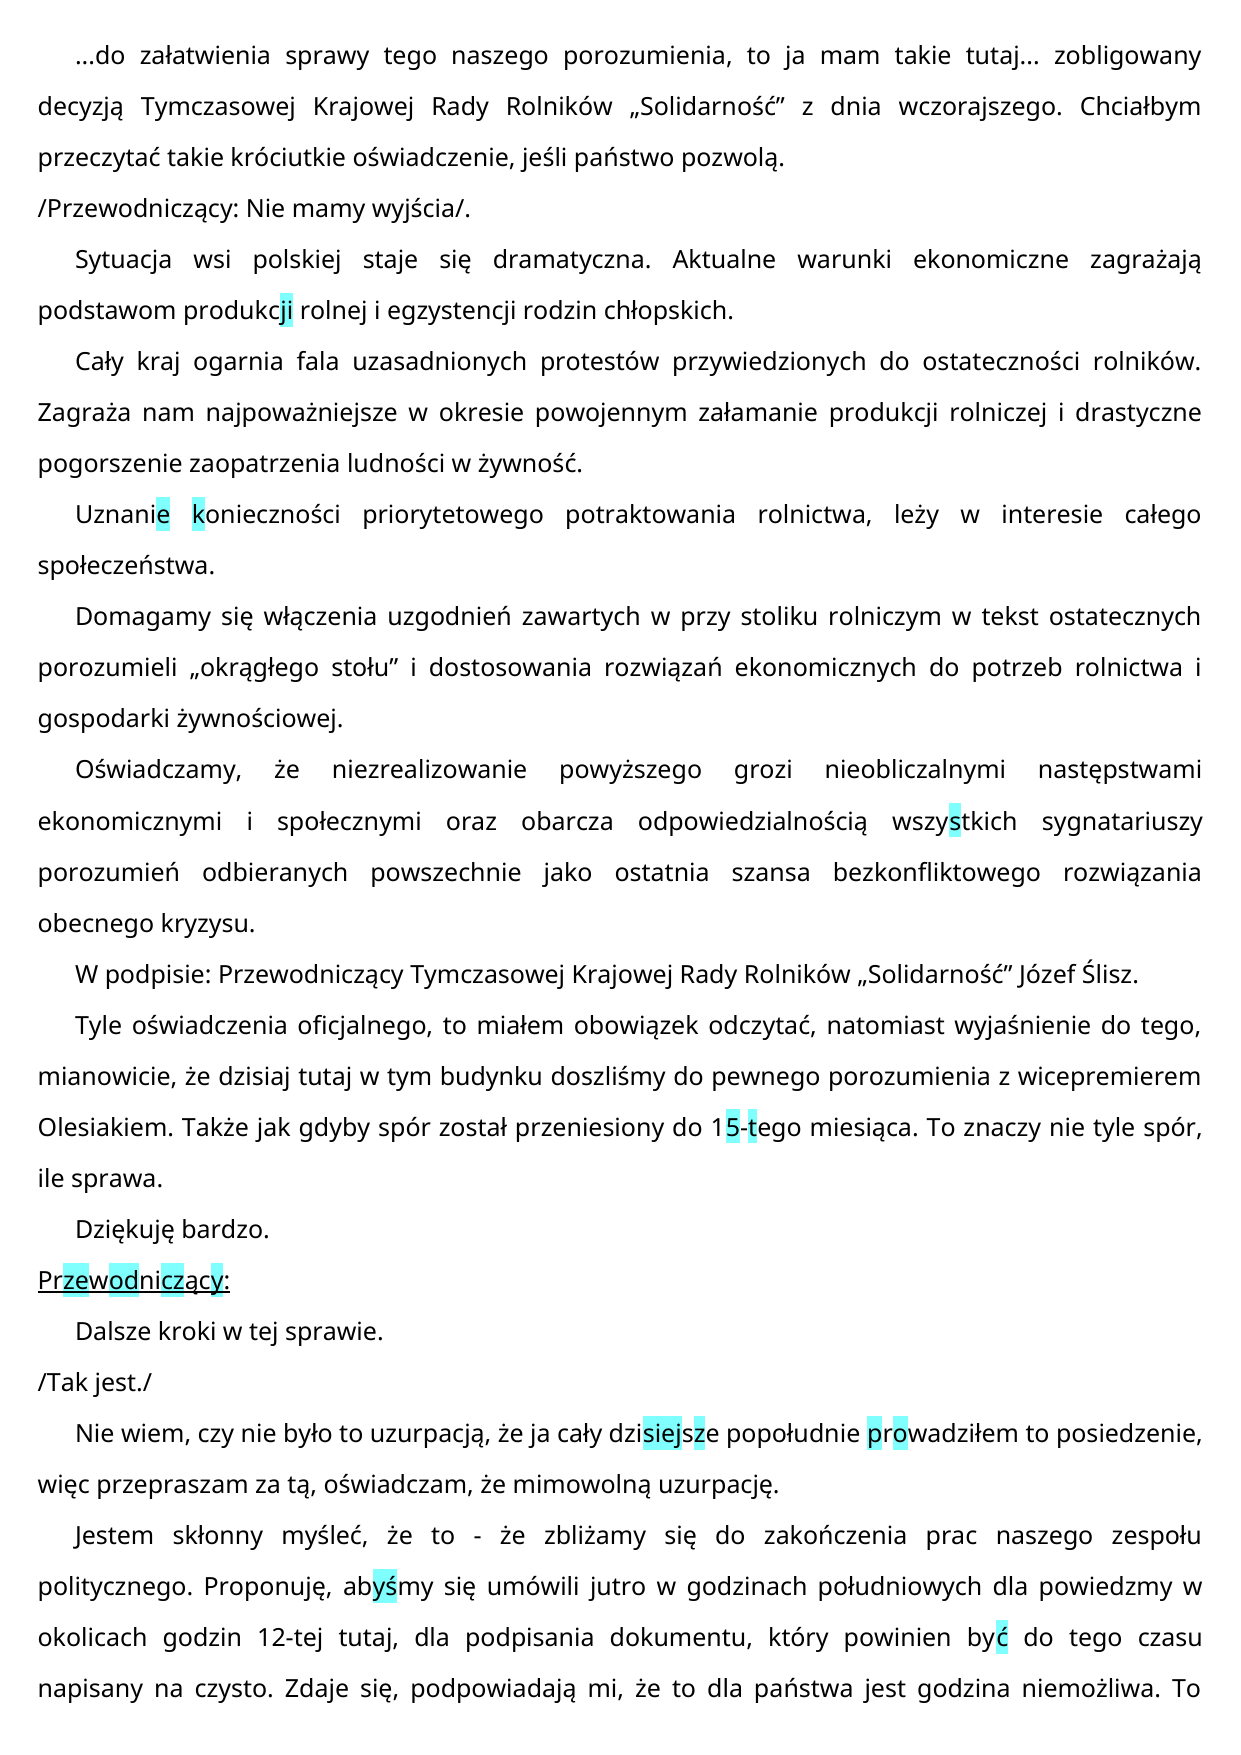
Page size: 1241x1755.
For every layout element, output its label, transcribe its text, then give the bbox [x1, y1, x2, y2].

text Dziękuję bardzo. [37, 1211, 1203, 1246]
text Przewodniczący: [37, 1262, 1203, 1297]
text Jestem skłonny myśleć, że to - że zbliżamy się do zakończenia prac naszego zespołu politycznego. Proponuję, abyśmy się umówili jutro w godzinach południowych dla powiedzmy w okolicach godzin 12-tej tutaj, dla podpisania dokumentu, który powinien być do tego czasu napisany na czysto. Zdaje się, podpowiadają mi, że to dla państwa jest godzina niemożliwa. To [37, 1518, 1203, 1705]
text Oświadczamy, że niezrealizowanie powyższego grozi nieobliczalnymi następstwami ekonomicznymi i społecznymi oraz obarcza odpowiedzialnością wszystkich sygnatariuszy porozumień odbieranych powszechnie jako ostatnia szansa bezkonfliktowego rozwiązania obecnego kryzysu. [37, 752, 1203, 939]
text ...do załatwienia sprawy tego naszego porozumienia, to ja mam takie tutaj... zobligowany decyzją Tymczasowej Krajowej Rady Rolników „Solidarność” z dnia wczorajszego. Chciałbym przeczytać takie króciutkie oświadczenie, jeśli państwo pozwolą. [37, 37, 1203, 174]
text Nie wiem, czy nie było to uzurpacją, że ja cały dzisiejsze popołudnie prowadziłem to posiedzenie, więc przepraszam za tą, oświadczam, że mimowolną uzurpację. [37, 1416, 1203, 1501]
text Dalsze kroki w tej sprawie. [37, 1313, 1203, 1348]
text Tyle oświadczenia oficjalnego, to miałem obowiązek odczytać, natomiast wyjaśnienie do tego, mianowicie, że dzisiaj tutaj w tym budynku doszliśmy do pewnego porozumienia z wicepremierem Olesiakiem. Także jak gdyby spór został przeniesiony do 15-tego miesiąca. To znaczy nie tyle spór, ile sprawa. [37, 1007, 1203, 1194]
text Sytuacja wsi polskiej staje się dramatyczna. Aktualne warunki ekonomiczne zagrażają podstawom produkcji rolnej i egzystencji rodzin chłopskich. [37, 242, 1203, 327]
text Uznanie konieczności priorytetowego potraktowania rolnictwa, leży w interesie całego społeczeństwa. [37, 497, 1203, 582]
text Cały kraj ogarnia fala uzasadnionych protestów przywiedzionych do ostateczności rolników. Zagraża nam najpoważniejsze w okresie powojennym załamanie produkcji rolniczej i drastyczne pogorszenie zaopatrzenia ludności w żywność. [37, 344, 1203, 480]
text /Tak jest./ [37, 1364, 1203, 1399]
text W podpisie: Przewodniczący Tymczasowej Krajowej Rady Rolników „Solidarność” Józef Ślisz. [37, 956, 1203, 990]
text /Przewodniczący: Nie mamy wyjścia/. [37, 191, 1203, 225]
text Domagamy się włączenia uzgodnień zawartych w przy stoliku rolniczym w tekst ostatecznych porozumieli „okrągłego stołu” i dostosowania rozwiązań ekonomicznych do potrzeb rolnictwa i gospodarki żywnościowej. [37, 599, 1203, 735]
